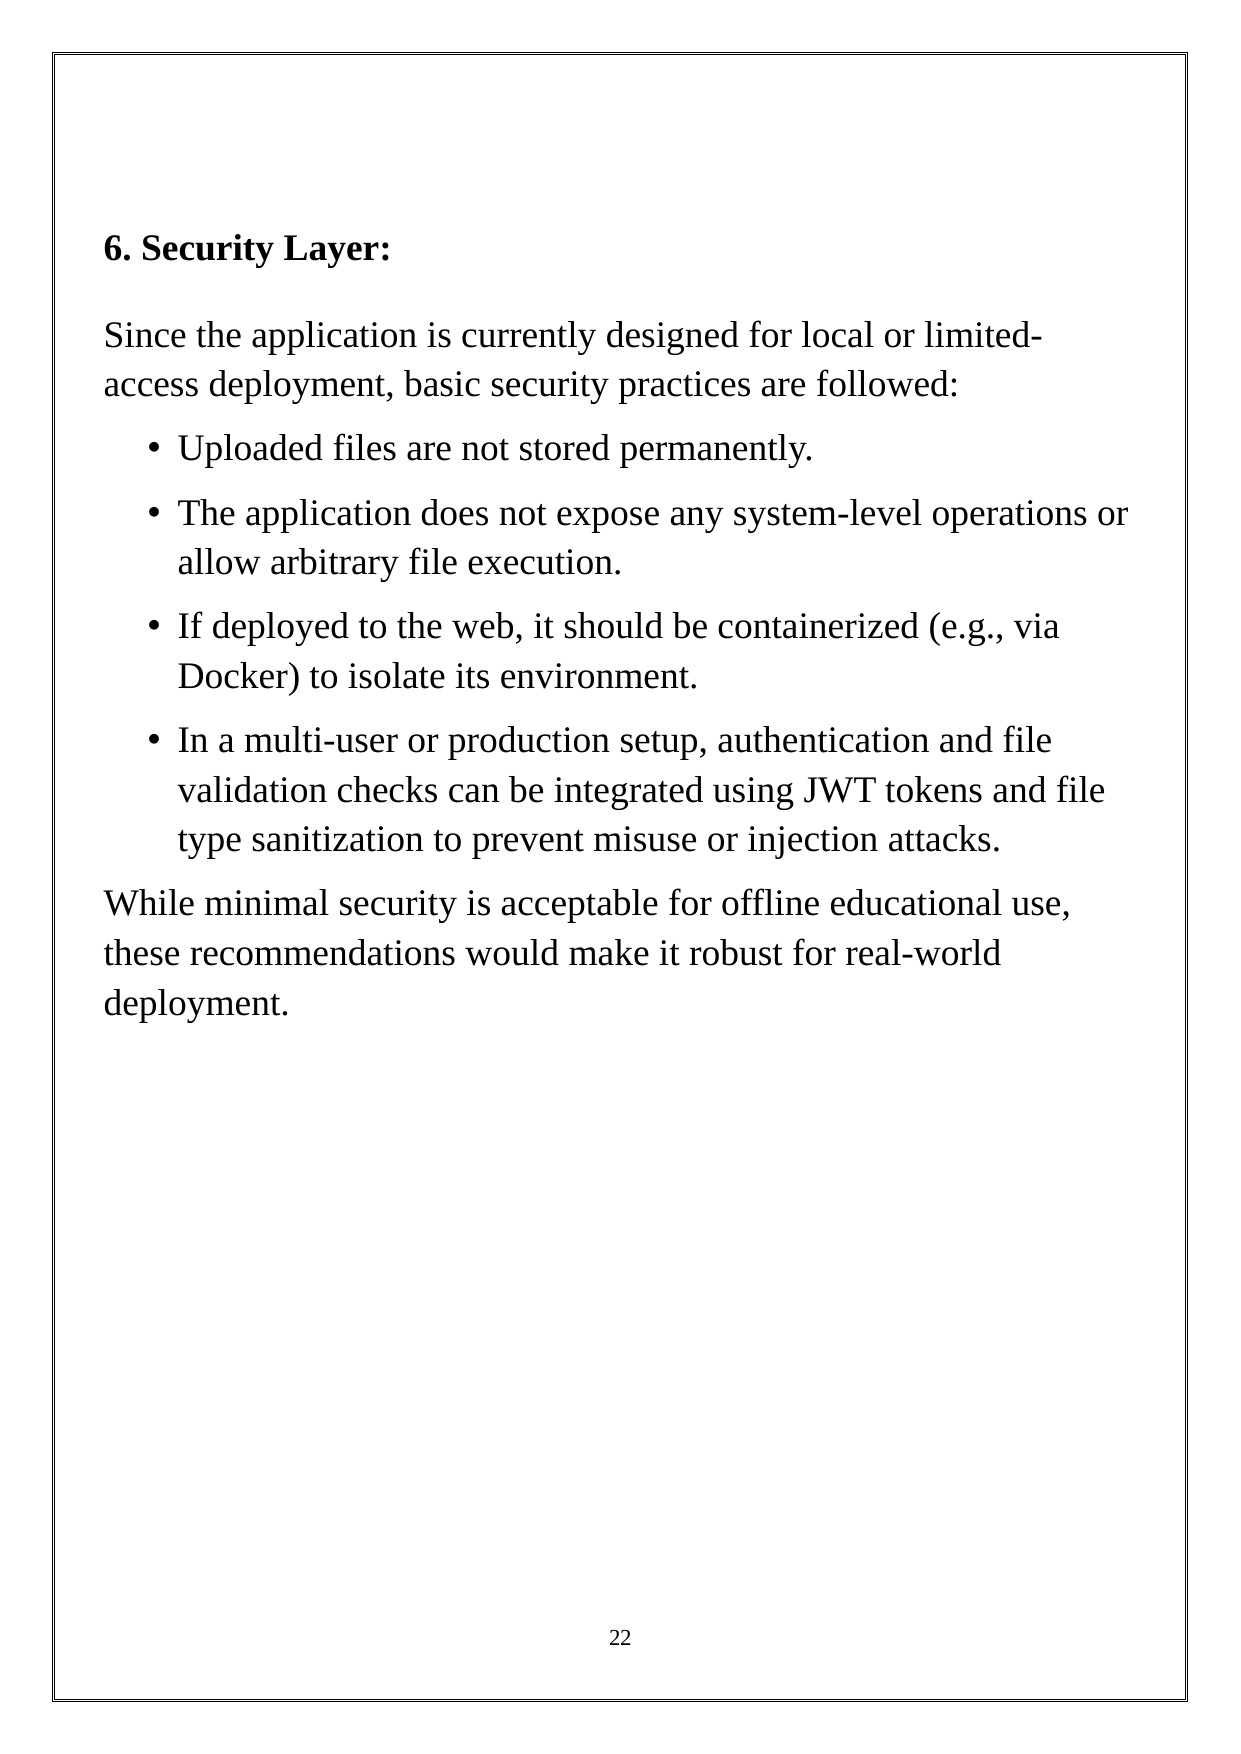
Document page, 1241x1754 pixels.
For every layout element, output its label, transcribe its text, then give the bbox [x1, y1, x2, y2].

list Uploaded files are not stored permanently. [148, 426, 1137, 469]
text While minimal security is acceptable for offline educational use, these recommendations would make it robust for real-world deployment. [103, 881, 1137, 1023]
text Since the application is currently designed for local or limited-access deployment, basic security practices are followed: [103, 312, 1137, 405]
list In a multi-user or production setup, authentication and file validation checks can be integrated using JWT tokens and file type sanitization to prevent misuse or injection attacks. [148, 717, 1137, 860]
list If deployed to the web, it should be containerized (e.g., via Docker) to isolate its environment. [148, 604, 1137, 696]
list The application does not expose any system-level operations or allow arbitrary file execution. [148, 490, 1137, 583]
text 6. Security Layer: [103, 226, 1137, 269]
